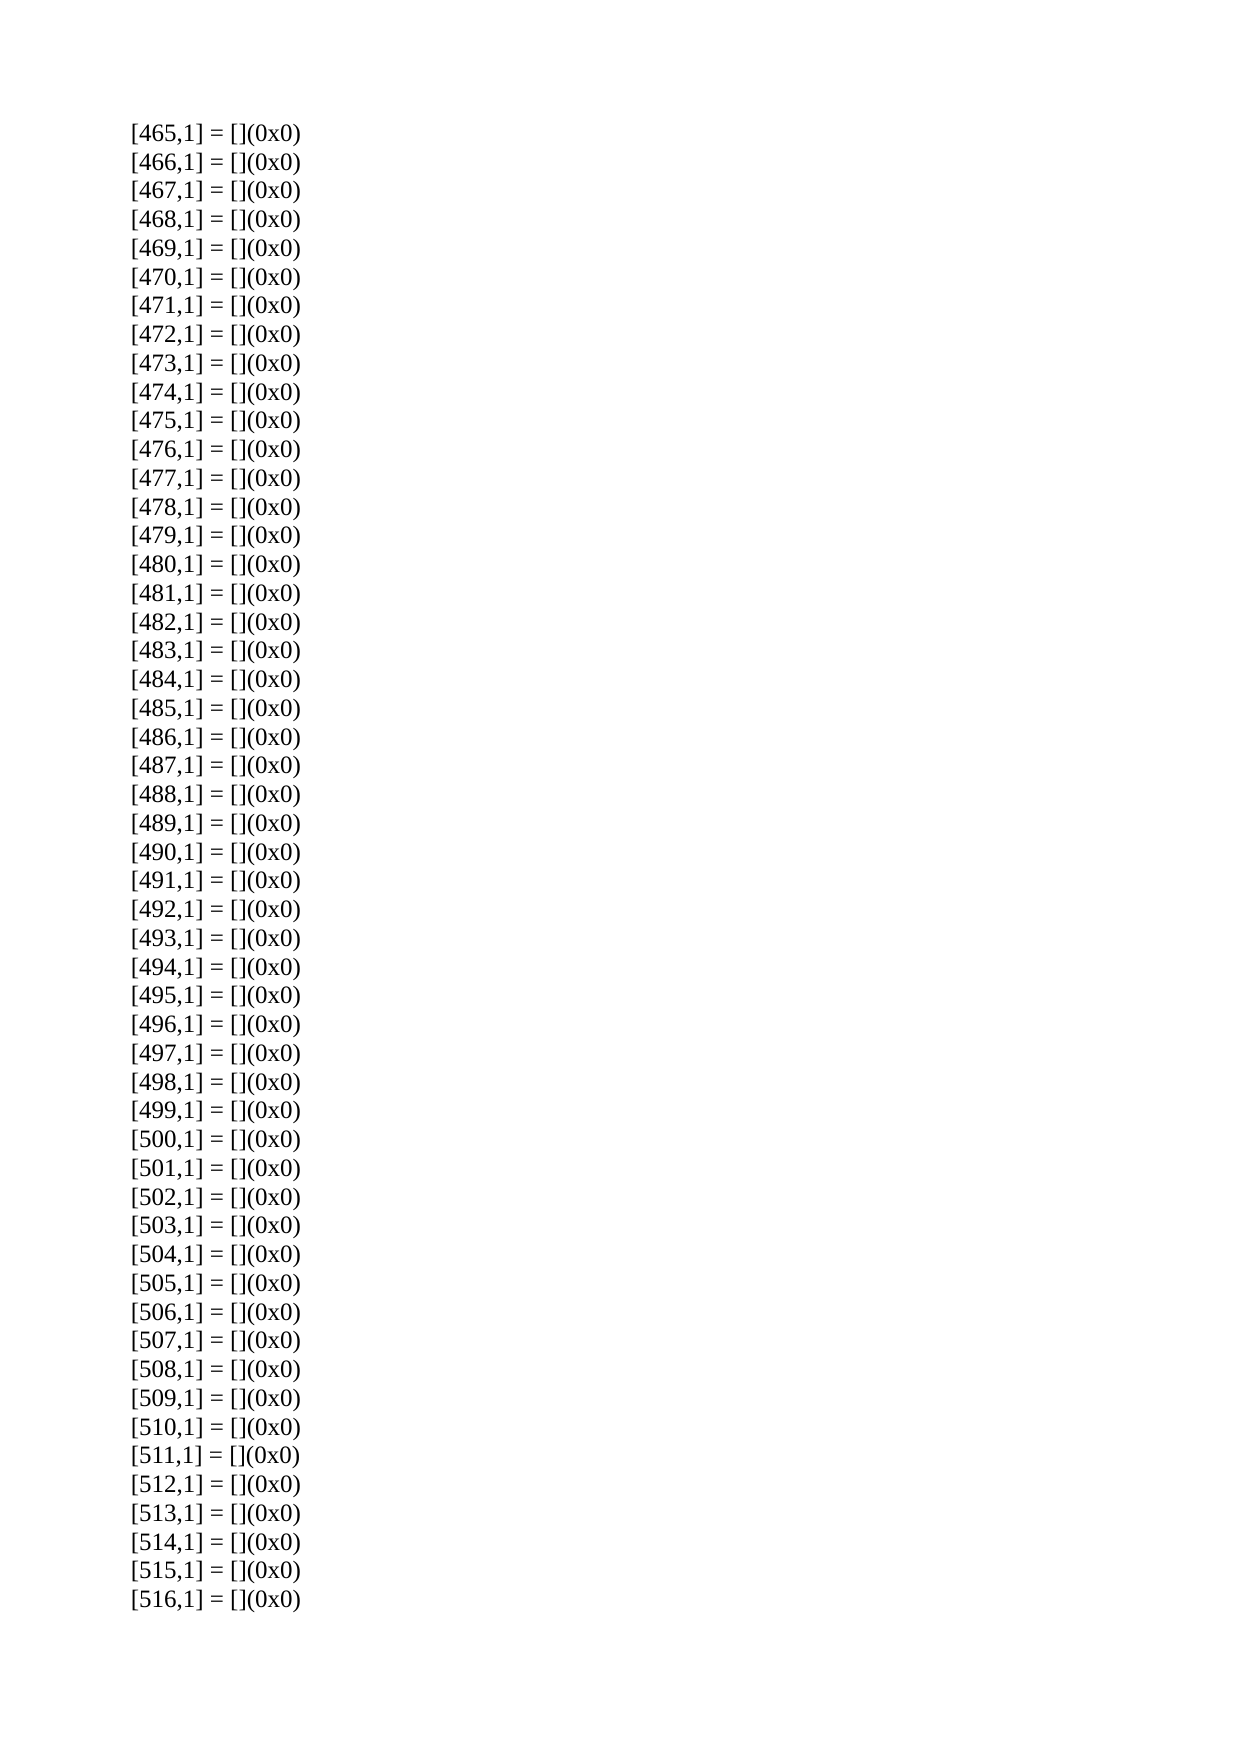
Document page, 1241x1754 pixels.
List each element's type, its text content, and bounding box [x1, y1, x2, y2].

text [498,1] = [](0x0) [118, 1067, 1122, 1096]
text [494,1] = [](0x0) [118, 952, 1122, 981]
text [497,1] = [](0x0) [118, 1038, 1122, 1067]
text [492,1] = [](0x0) [118, 894, 1122, 923]
text [491,1] = [](0x0) [118, 866, 1122, 894]
text [480,1] = [](0x0) [118, 549, 1122, 578]
text [489,1] = [](0x0) [118, 808, 1122, 837]
text [513,1] = [](0x0) [118, 1498, 1122, 1527]
text [510,1] = [](0x0) [118, 1412, 1122, 1441]
text [505,1] = [](0x0) [118, 1268, 1122, 1297]
text [472,1] = [](0x0) [118, 319, 1122, 348]
text [469,1] = [](0x0) [118, 233, 1122, 262]
text [483,1] = [](0x0) [118, 636, 1122, 664]
text [470,1] = [](0x0) [118, 262, 1122, 291]
text [478,1] = [](0x0) [118, 492, 1122, 521]
text [485,1] = [](0x0) [118, 693, 1122, 722]
text [475,1] = [](0x0) [118, 406, 1122, 434]
text [504,1] = [](0x0) [118, 1239, 1122, 1268]
text [516,1] = [](0x0) [118, 1584, 1122, 1613]
text [471,1] = [](0x0) [118, 291, 1122, 319]
text [506,1] = [](0x0) [118, 1297, 1122, 1326]
text [487,1] = [](0x0) [118, 751, 1122, 779]
text [502,1] = [](0x0) [118, 1182, 1122, 1211]
text [473,1] = [](0x0) [118, 348, 1122, 377]
text [499,1] = [](0x0) [118, 1096, 1122, 1124]
text [476,1] = [](0x0) [118, 434, 1122, 463]
text [496,1] = [](0x0) [118, 1009, 1122, 1038]
text [514,1] = [](0x0) [118, 1527, 1122, 1556]
text [467,1] = [](0x0) [118, 176, 1122, 204]
text [511,1] = [](0x0) [118, 1441, 1122, 1469]
text [482,1] = [](0x0) [118, 607, 1122, 636]
text [503,1] = [](0x0) [118, 1211, 1122, 1239]
text [490,1] = [](0x0) [118, 837, 1122, 866]
text [515,1] = [](0x0) [118, 1556, 1122, 1584]
text [465,1] = [](0x0) [118, 118, 1122, 147]
text [474,1] = [](0x0) [118, 377, 1122, 406]
text [500,1] = [](0x0) [118, 1124, 1122, 1153]
text [484,1] = [](0x0) [118, 664, 1122, 693]
text [508,1] = [](0x0) [118, 1354, 1122, 1383]
text [466,1] = [](0x0) [118, 147, 1122, 176]
text [509,1] = [](0x0) [118, 1383, 1122, 1412]
text [488,1] = [](0x0) [118, 779, 1122, 808]
text [468,1] = [](0x0) [118, 204, 1122, 233]
text [501,1] = [](0x0) [118, 1153, 1122, 1182]
text [477,1] = [](0x0) [118, 463, 1122, 492]
text [495,1] = [](0x0) [118, 981, 1122, 1009]
text [512,1] = [](0x0) [118, 1469, 1122, 1498]
text [493,1] = [](0x0) [118, 923, 1122, 952]
text [507,1] = [](0x0) [118, 1326, 1122, 1354]
text [481,1] = [](0x0) [118, 578, 1122, 607]
text [479,1] = [](0x0) [118, 521, 1122, 549]
text [486,1] = [](0x0) [118, 722, 1122, 751]
